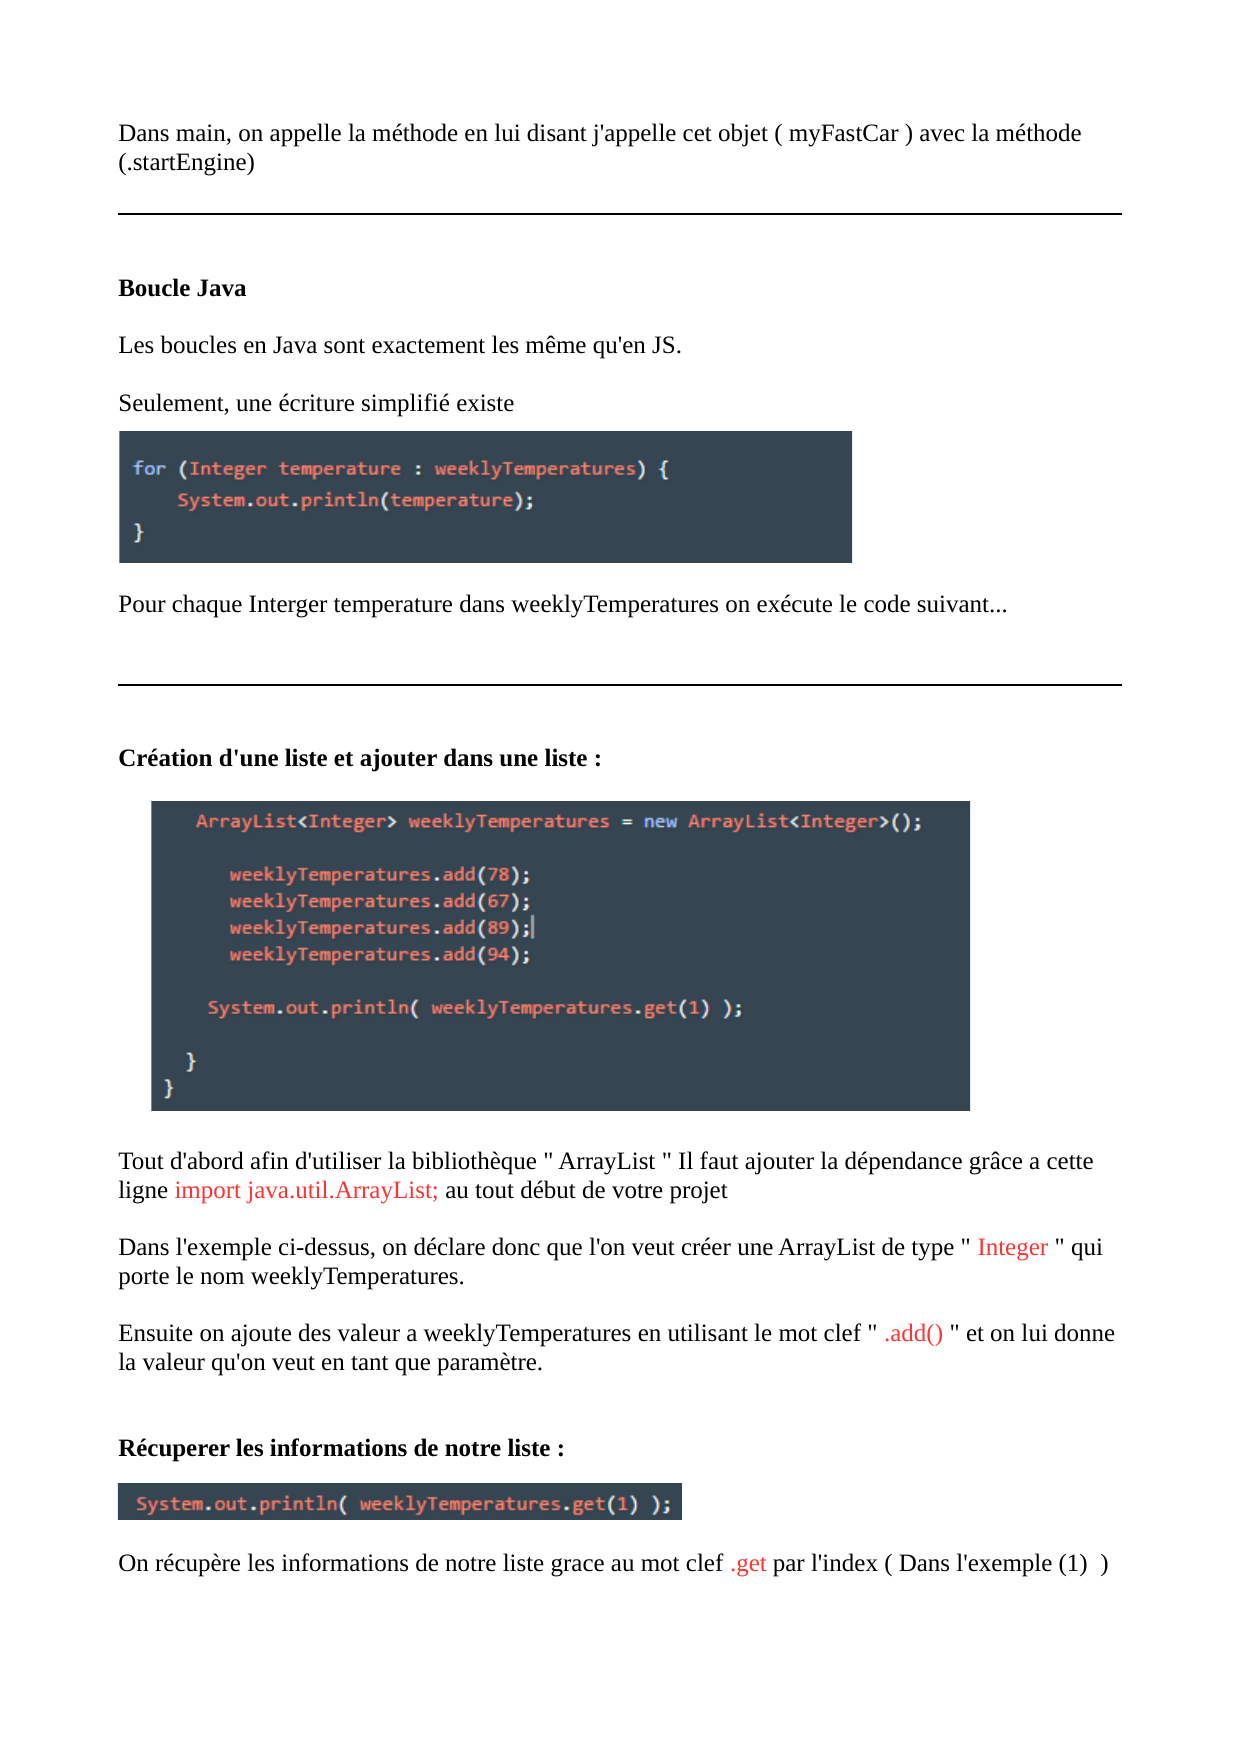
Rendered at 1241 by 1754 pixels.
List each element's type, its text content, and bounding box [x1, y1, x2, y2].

text Boucle Java [118, 273, 1122, 301]
text Création d'une liste et ajouter dans une liste : [118, 743, 1122, 772]
text Récuperer les informations de notre liste : [118, 1433, 1122, 1462]
text Les boucles en Java sont exactement les même qu'en JS. [118, 330, 1122, 359]
text Tout d'abord afin d'utiliser la bibliothèque " ArrayList " Il faut ajouter la dépendance grâce a cette ligne import java.util.ArrayList; au tout début de votre projet [118, 1146, 1122, 1203]
text Seulement, une écriture simplifié existe [118, 388, 1122, 416]
text Ensuite on ajoute des valeur a weeklyTemperatures en utilisant le mot clef " .add() " et on lui donne la valeur qu'on veut en tant que paramètre. [118, 1318, 1122, 1376]
picture [117, 1483, 682, 1520]
text Pour chaque Interger temperature dans weeklyTemperatures on exécute le code suivant... [118, 589, 1122, 618]
picture [119, 431, 853, 563]
text Dans main, on appelle la méthode en lui disant j'appelle cet objet ( myFastCar ) avec la méthode (.startEngine) [118, 118, 1122, 176]
picture [151, 801, 971, 1111]
text Dans l'exemple ci-dessus, on déclare donc que l'on veut créer une ArrayList de type " Integer " qui porte le nom weeklyTemperatures. [118, 1232, 1122, 1290]
text On récupère les informations de notre liste grace au mot clef .get par l'index ( Dans l'exemple (1) ) [118, 1548, 1122, 1577]
